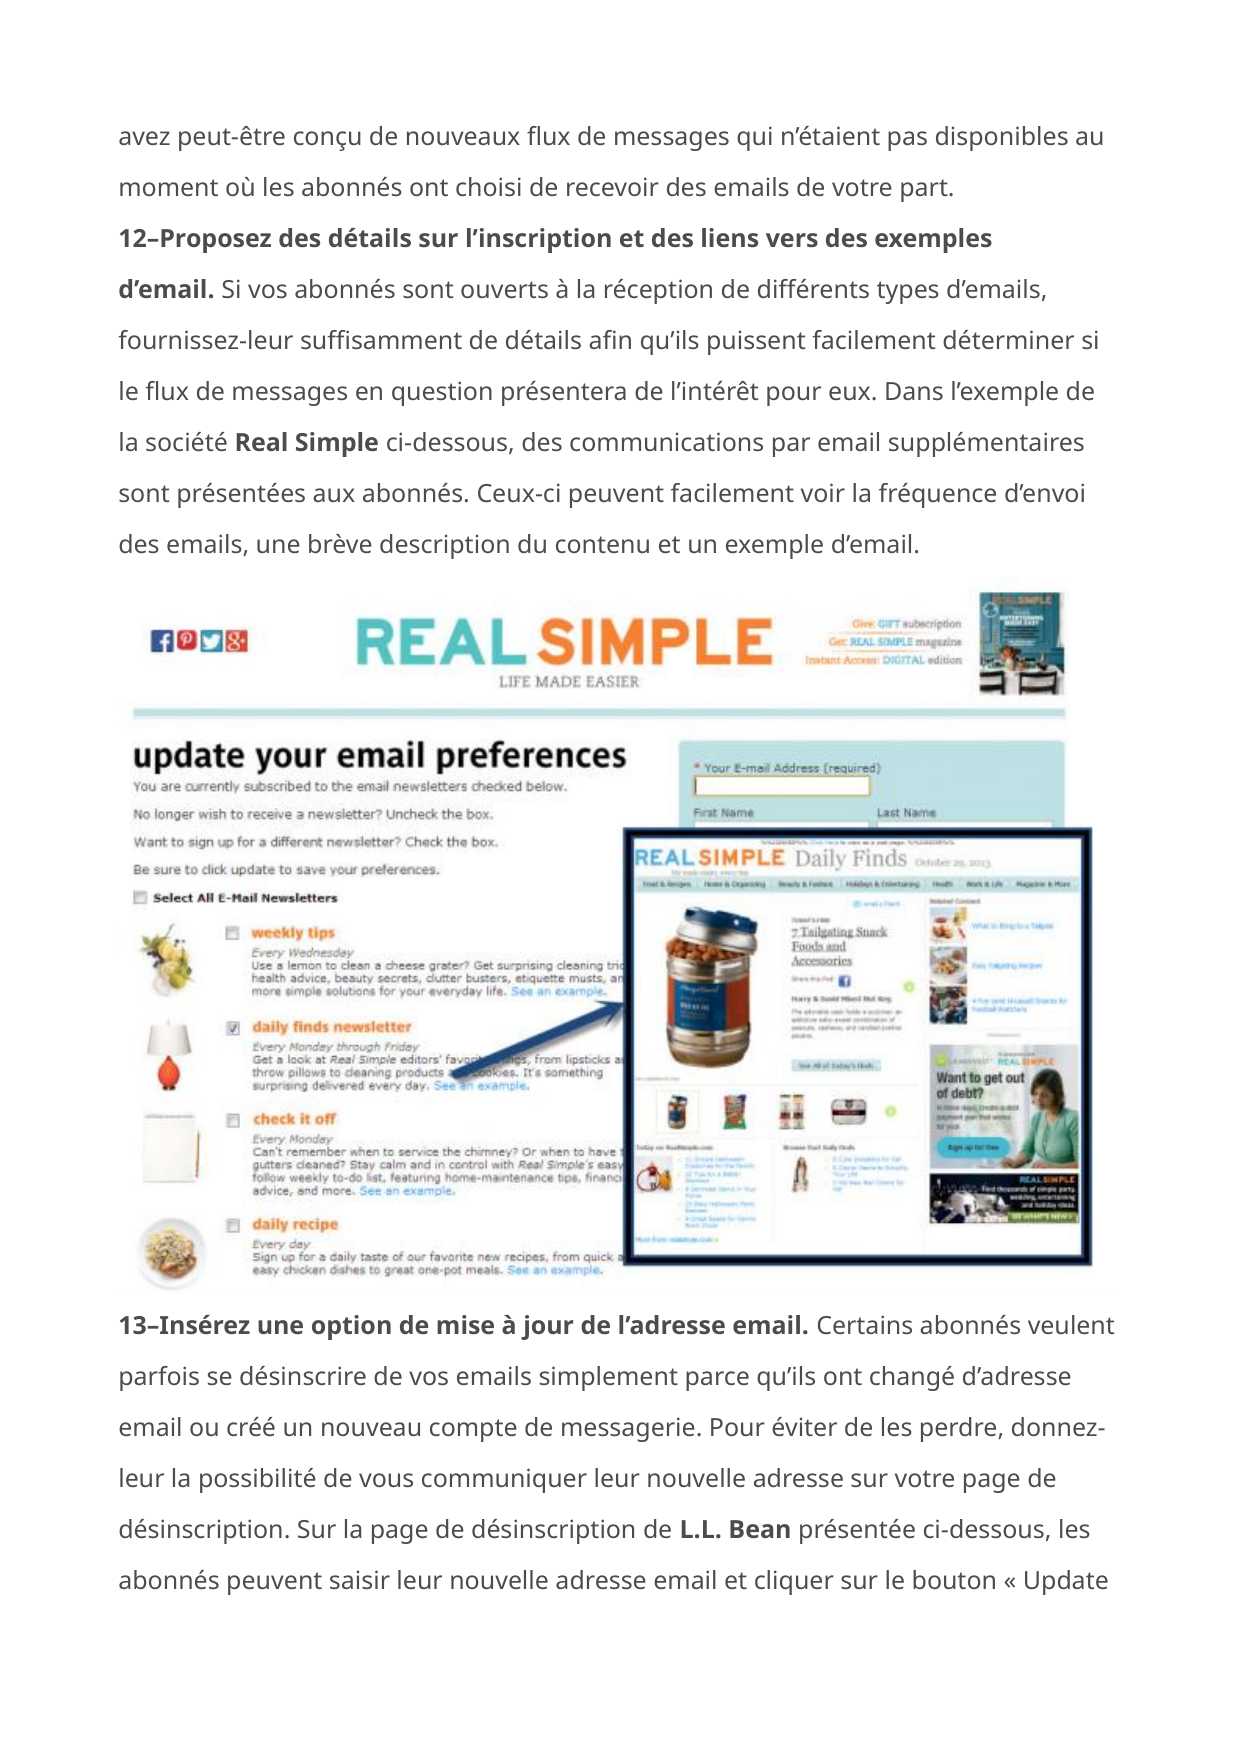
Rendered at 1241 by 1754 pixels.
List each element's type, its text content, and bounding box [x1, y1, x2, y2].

text 13–Insérez une option de mise à jour de l’adresse email. Certains abonnés veulent parfois se désinscrire de vos emails simplement parce qu’ils ont changé d’adresse email ou créé un nouveau compte de messagerie. Pour éviter de les perdre, donnez-leur la possibilité de vous communiquer leur nouvelle adresse sur votre page de désinscription. Sur la page de désinscription de L.L. Bean présentée ci-dessous, les abonnés peuvent saisir leur nouvelle adresse email et cliquer sur le bouton « Update [118, 1307, 1122, 1597]
text 12–Proposez des détails sur l’inscription et des liens vers des exemples d’email. Si vos abonnés sont ouverts à la réception de différents types d’emails, fournissez-leur suffisamment de détails afin qu’ils puissent facilement déterminer si le flux de messages en question présentera de l’intérêt pour eux. Dans l’exemple de la société Real Simple ci-dessous, des communications par email supplémentaires sont présentées aux abonnés. Ceux-ci peuvent facilement voir la fréquence d’envoi des emails, une brève description du contenu et un exemple d’email. [118, 220, 1122, 561]
text avez peut-être conçu de nouveaux flux de messages qui n’étaient pas disponibles au moment où les abonnés ont choisi de recevoir des emails de votre part. [118, 118, 1122, 203]
picture [118, 577, 1119, 1294]
